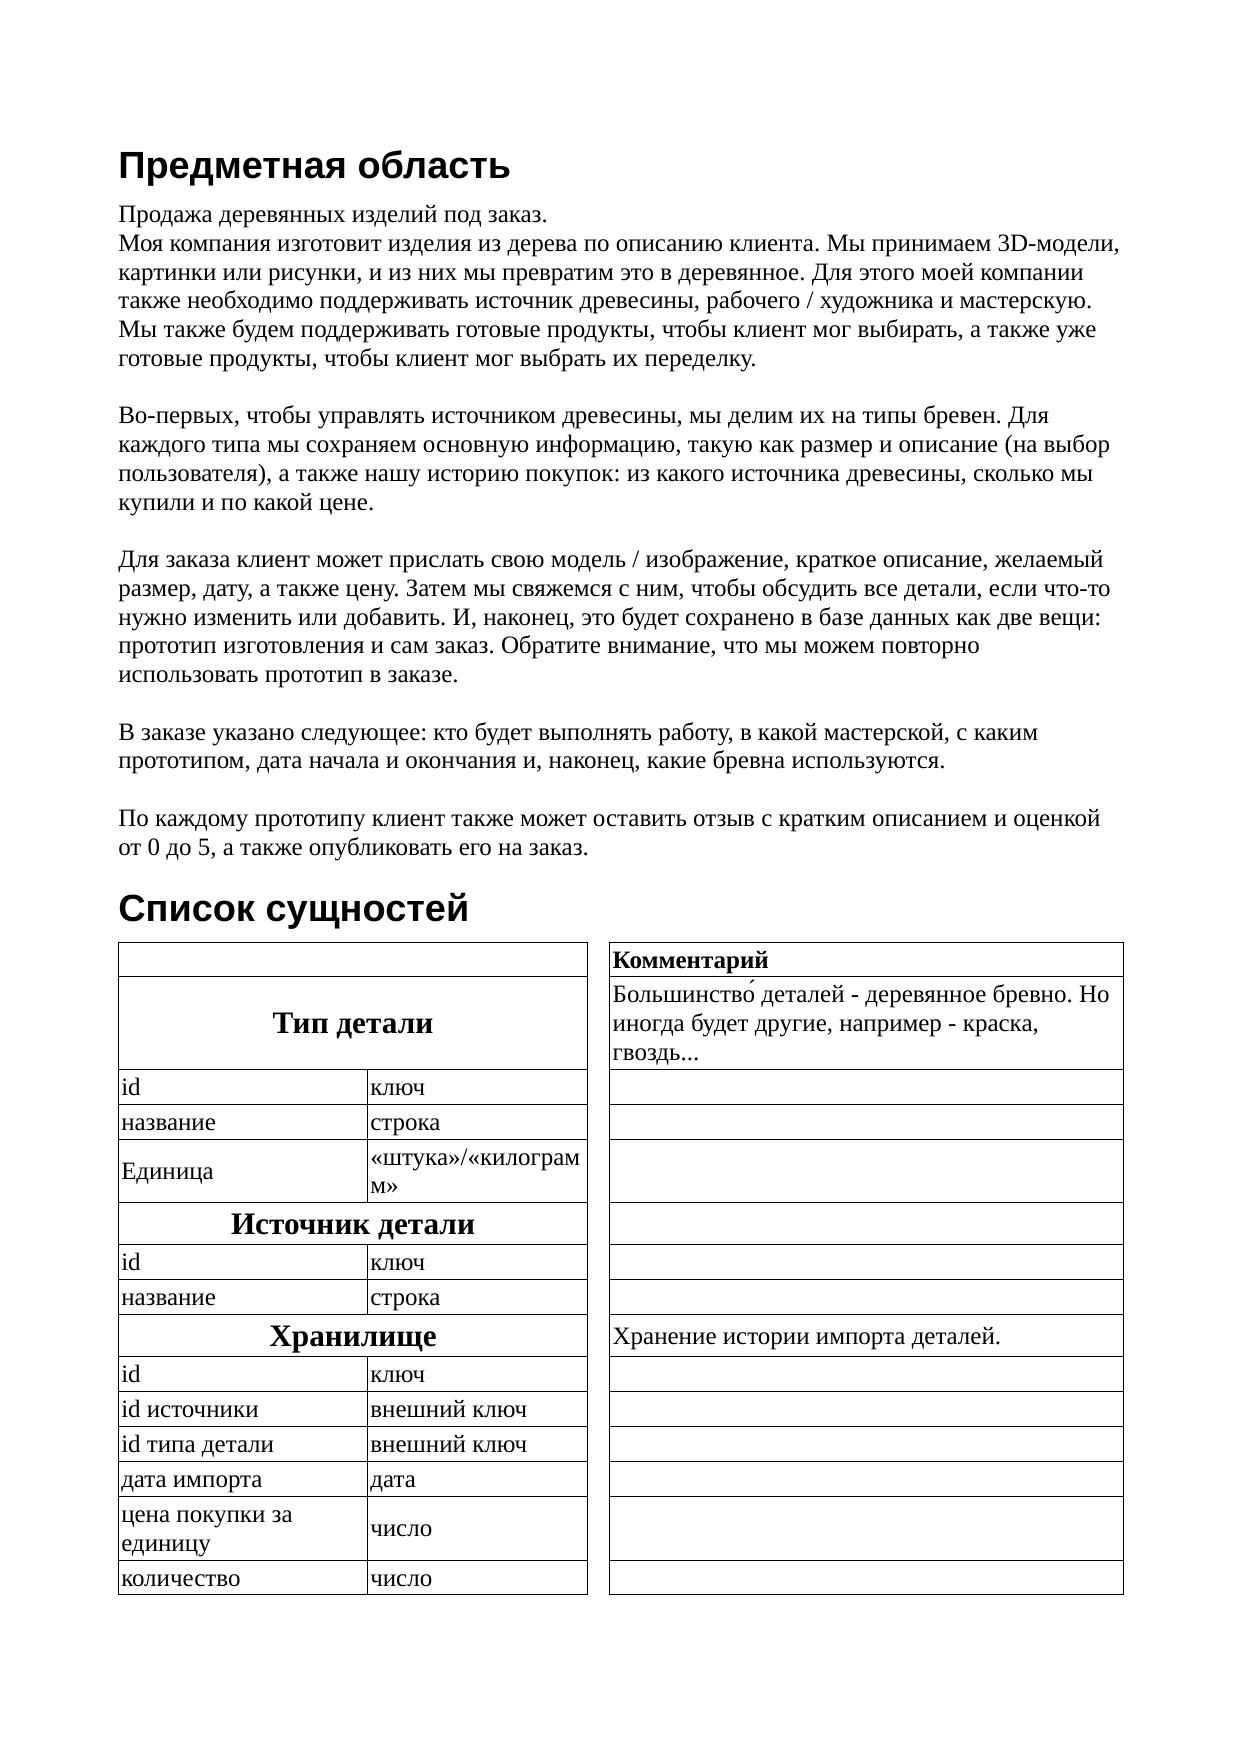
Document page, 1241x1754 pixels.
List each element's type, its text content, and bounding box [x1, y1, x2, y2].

table_cell название [119, 1105, 367, 1139]
table_cell [588, 1356, 609, 1391]
text Моя компания изготовит изделия из дерева по описанию клиента. Мы принимаем 3D-модели, картинки или рисунки, и из них мы превратим это в деревянное. Для этого моей компании также необходимо поддерживать источник древесины, рабочего / художника и мастерскую. Мы также будем поддерживать готовые продукты, чтобы клиент мог выбирать, а также уже готовые продукты, чтобы клиент мог выбрать их переделку. [118, 228, 1122, 372]
table_cell дата [368, 1462, 587, 1496]
table_cell Хранилище [119, 1315, 587, 1356]
table_cell Источник детали [119, 1203, 587, 1244]
table_cell id источники [119, 1392, 367, 1426]
table_cell ключ [368, 1070, 587, 1104]
table_cell id [119, 1245, 367, 1279]
table_cell id [119, 1070, 367, 1104]
table_header [588, 942, 609, 976]
text Для заказа клиент может прислать свою модель / изображение, краткое описание, желаемый размер, дату, а также цену. Затем мы свяжемся с ним, чтобы обсудить все детали, если что-то нужно изменить или добавить. И, наконец, это будет сохранено в базе данных как две вещи: прототип изготовления и сам заказ. Обратите внимание, что мы можем повторно использовать прототип в заказе. [118, 544, 1122, 688]
table_cell число [368, 1561, 587, 1594]
table_header [119, 943, 587, 976]
table_cell строка [368, 1280, 587, 1314]
table_cell [610, 1561, 1123, 1594]
table_cell [610, 1392, 1123, 1426]
table_cell число [368, 1497, 587, 1559]
table_cell [610, 1497, 1123, 1559]
table_cell [588, 1139, 609, 1202]
table_cell [588, 1069, 609, 1104]
table_cell Тип детали [119, 977, 587, 1069]
table_cell количество [119, 1561, 367, 1594]
table_cell Хранение истории импорта деталей. [610, 1315, 1123, 1356]
table_cell «штука»/«килограмм» [368, 1140, 587, 1202]
text В заказе указано следующее: кто будет выполнять работу, в какой мастерской, с каким прототипом, дата начала и окончания и, наконец, какие бревна используются. [118, 717, 1122, 774]
table_cell ключ [368, 1357, 587, 1391]
table_cell Единица [119, 1140, 367, 1202]
table_cell [610, 1427, 1123, 1461]
table_cell внешний ключ [368, 1427, 587, 1461]
table_cell [588, 1202, 609, 1244]
text По каждому прототипу клиент также может оставить отзыв с кратким описанием и оценкой от 0 до 5, а также опубликовать его на заказ. [118, 803, 1122, 861]
table_cell дата импорта [119, 1462, 367, 1496]
table_cell [588, 1314, 609, 1356]
table_cell строка [368, 1105, 587, 1139]
table_cell [588, 1244, 609, 1279]
table_cell [610, 1245, 1123, 1279]
table_cell ключ [368, 1245, 587, 1279]
table_cell Большинство́ деталей - деревянное бревно. Но иногда будет другие, например - краска, гвоздь... [610, 977, 1123, 1069]
table_cell id [119, 1357, 367, 1391]
text Продажа деревянных изделий под заказ. [118, 199, 1122, 228]
table_cell [610, 1140, 1123, 1202]
table_cell [610, 1357, 1123, 1391]
table_cell [588, 1279, 609, 1314]
table_cell [588, 1426, 609, 1461]
table_cell [588, 1461, 609, 1496]
subtitle Предметная область [118, 143, 1122, 187]
table_cell внешний ключ [368, 1392, 587, 1426]
text Во-первых, чтобы управлять источником древесины, мы делим их на типы бревен. Для каждого типа мы сохраняем основную информацию, такую как размер и описание (на выбор пользователя), а также нашу историю покупок: из какого источника древесины, сколько мы купили и по какой цене. [118, 401, 1122, 516]
table_cell [588, 1391, 609, 1426]
table_cell [610, 1280, 1123, 1314]
table_cell [610, 1105, 1123, 1139]
table_cell [610, 1203, 1123, 1244]
table_cell [588, 1496, 609, 1559]
table_cell цена покупки за единицу [119, 1497, 367, 1559]
table_cell название [119, 1280, 367, 1314]
table_cell [610, 1070, 1123, 1104]
table_cell [588, 976, 609, 1069]
table_cell [610, 1462, 1123, 1496]
table_header Комментарий [610, 943, 1123, 976]
table_cell [588, 1560, 609, 1594]
table_cell [588, 1104, 609, 1139]
table_cell id типа детали [119, 1427, 367, 1461]
subtitle Список сущностей [118, 886, 1122, 929]
